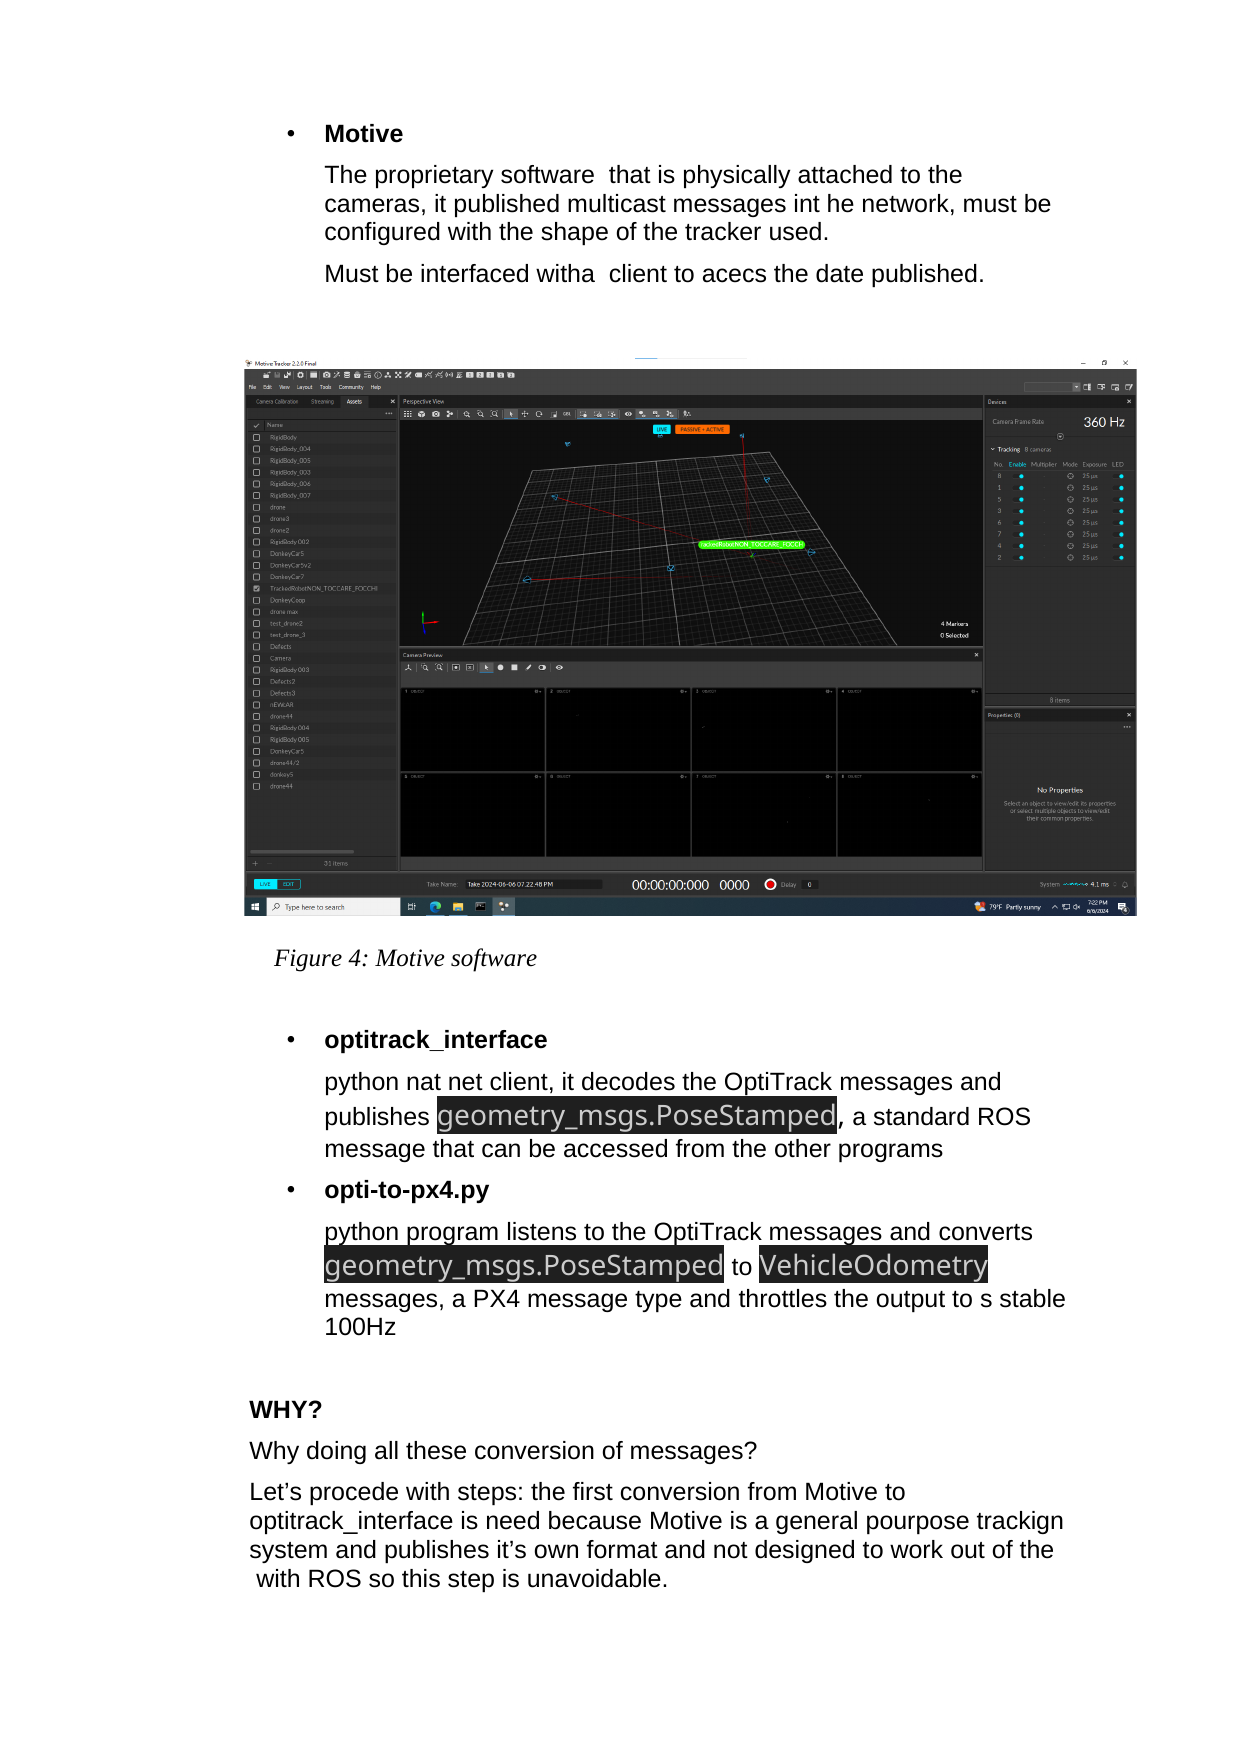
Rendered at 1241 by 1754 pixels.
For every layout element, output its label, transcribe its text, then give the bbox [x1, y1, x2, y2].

picture [244, 358, 1137, 916]
list Motive [287, 118, 1066, 147]
list optitrack_interface [287, 1025, 1066, 1054]
text The proprietary software that is physically attached to the cameras, it published multicast messages int he network, must be configured with the shape of the tracker used. [174, 160, 1066, 246]
list python nat net client, it decodes the OptiTrack messages and publishes geometry_msgs.PoseStamped, a standard ROS message that can be accessed from the other programs [287, 1067, 1066, 1163]
text Let’s procede with steps: the first conversion from Motive to optitrack_interface is need because Motive is a general pourpose trackign system and publishes it’s own format and not designed to work out of the with ROS so this step is unavoidable. [174, 1477, 1066, 1592]
list [244, 346, 1137, 358]
text WHY? [174, 1395, 1066, 1423]
text Why doing all these conversion of messages? [174, 1436, 1066, 1465]
list python program listens to the OptiTrack messages and converts geometry_msgs.PoseStamped to VehicleOdometry messages, a PX4 message type and throttles the output to s stable 100Hz [287, 1216, 1066, 1341]
list Figure 4: Motive software [244, 916, 1137, 972]
list opti-to-px4.py [287, 1175, 1066, 1204]
text Must be interfaced witha client to acecs the date published. [174, 259, 1066, 287]
